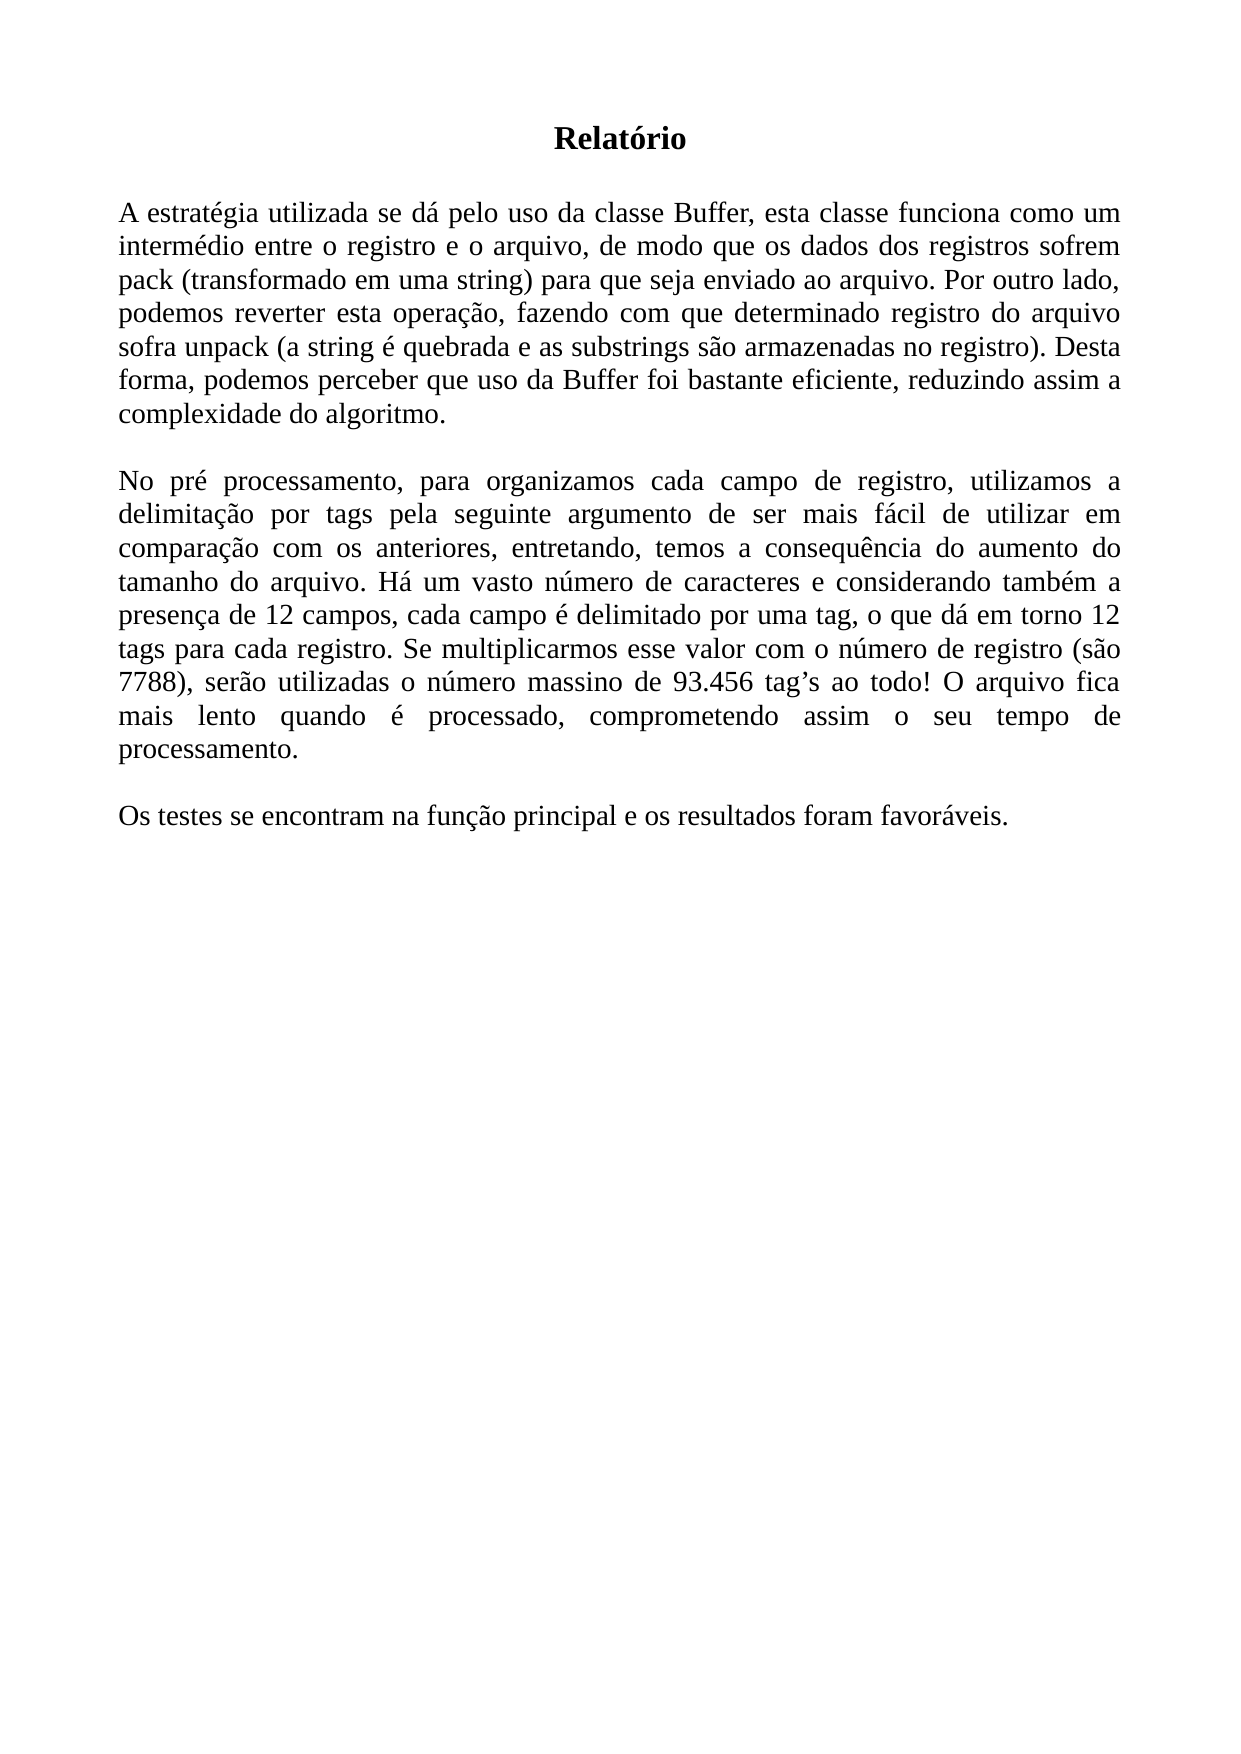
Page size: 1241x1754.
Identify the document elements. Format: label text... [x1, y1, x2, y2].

text Relatório [118, 118, 1122, 156]
text A estratégia utilizada se dá pelo uso da classe Buffer, esta classe funciona como um intermédio entre o registro e o arquivo, de modo que os dados dos registros sofrem pack (transformado em uma string) para que seja enviado ao arquivo. Por outro lado, podemos reverter esta operação, fazendo com que determinado registro do arquivo sofra unpack (a string é quebrada e as substrings são armazenadas no registro). Desta forma, podemos perceber que uso da Buffer foi bastante eficiente, reduzindo assim a complexidade do algoritmo. [118, 195, 1122, 429]
text Os testes se encontram na função principal e os resultados foram favoráveis. [118, 798, 1122, 832]
text No pré processamento, para organizamos cada campo de registro, utilizamos a delimitação por tags pela seguinte argumento de ser mais fácil de utilizar em comparação com os anteriores, entretando, temos a consequência do aumento do tamanho do arquivo. Há um vasto número de caracteres e considerando também a presença de 12 campos, cada campo é delimitado por uma tag, o que dá em torno 12 tags para cada registro. Se multiplicarmos esse valor com o número de registro (são 7788), serão utilizadas o número massino de 93.456 tag’s ao todo! O arquivo fica mais lento quando é processado, comprometendo assim o seu tempo de processamento. [118, 463, 1122, 765]
